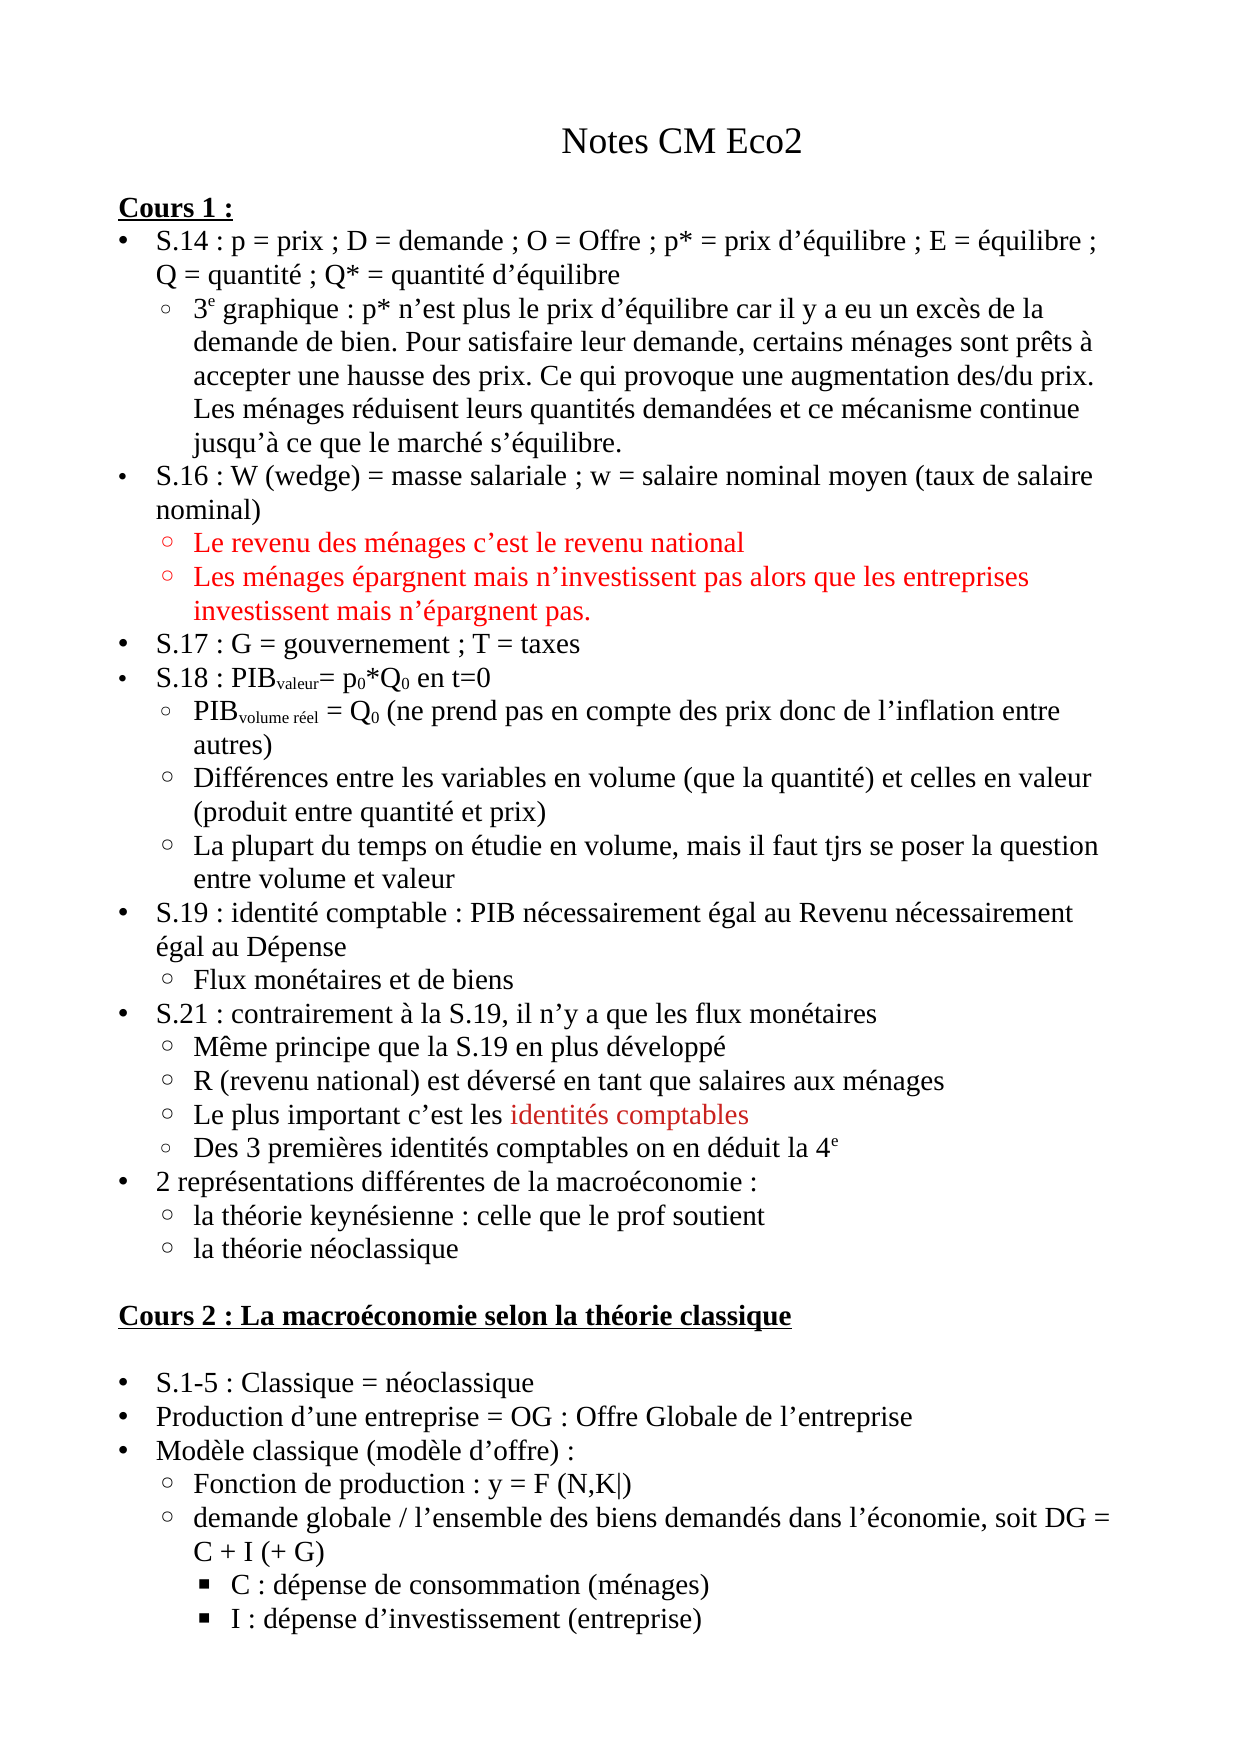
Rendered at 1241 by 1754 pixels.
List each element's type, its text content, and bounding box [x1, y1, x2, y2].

list 2 représentations différentes de la macroéconomie : [118, 1164, 1122, 1198]
list Production d’une entreprise = OG : Offre Globale de l’entreprise [118, 1399, 1122, 1433]
list S.19 : identité comptable : PIB nécessairement égal au Revenu nécessairement égal au Dépense [118, 895, 1122, 962]
list R (revenu national) est déversé en tant que salaires aux ménages [156, 1063, 1122, 1097]
list la théorie néoclassique [156, 1231, 1122, 1265]
list I : dépense d’investissement (entreprise) [193, 1601, 1122, 1634]
list C : dépense de consommation (ménages) [193, 1567, 1122, 1601]
list Différences entre les variables en volume (que la quantité) et celles en valeur (produit entre quantité et prix) [156, 761, 1122, 828]
list Même principe que la S.19 en plus développé [156, 1029, 1122, 1063]
list Le plus important c’est les identités comptables [156, 1097, 1122, 1130]
list Flux monétaires et de biens [156, 962, 1122, 996]
list Des 3 premières identités comptables on en déduit la 4e [156, 1130, 1122, 1164]
list PIBvolume réel = Q0 (ne prend pas en compte des prix donc de l’inflation entre autres) [156, 693, 1122, 761]
list S.21 : contrairement à la S.19, il n’y a que les flux monétaires [118, 996, 1122, 1029]
list la théorie keynésienne : celle que le prof soutient [156, 1198, 1122, 1231]
list S.1-5 : Classique = néoclassique [118, 1366, 1122, 1399]
list Le revenu des ménages c’est le revenu national [156, 526, 1122, 559]
text Cours 2 : La macroéconomie selon la théorie classique [118, 1298, 1122, 1332]
list S.16 : W (wedge) = masse salariale ; w = salaire nominal moyen (taux de salaire nominal) [118, 458, 1122, 526]
list S.14 : p = prix ; D = demande ; O = Offre ; p* = prix d’équilibre ; E = équilibre ; Q = quantité ; Q* = quantité d’équilibre [118, 223, 1122, 291]
list 3e graphique : p* n’est plus le prix d’équilibre car il y a eu un excès de la demande de bien. Pour satisfaire leur demande, certains ménages sont prêts à accepter une hausse des prix. Ce qui provoque une augmentation des/du prix. Les ménages réduisent leurs quantités demandées et ce mécanisme continue jusqu’à ce que le marché s’équilibre. [156, 291, 1122, 458]
list Modèle classique (modèle d’offre) : [118, 1433, 1122, 1466]
list Les ménages épargnent mais n’investissent pas alors que les entreprises investissent mais n’épargnent pas. [156, 559, 1122, 626]
text Cours 1 : [118, 190, 1122, 223]
list S.17 : G = gouvernement ; T = taxes [118, 626, 1122, 660]
list demande globale / l’ensemble des biens demandés dans l’économie, soit DG = C + I (+ G) [156, 1500, 1122, 1567]
list S.18 : PIBvaleur= p0*Q0 en t=0 [118, 660, 1122, 693]
list Fonction de production : y = F (N,K|) [156, 1466, 1122, 1500]
text Notes CM Eco2 [118, 118, 1122, 161]
list La plupart du temps on étudie en volume, mais il faut tjrs se poser la question entre volume et valeur [156, 828, 1122, 895]
